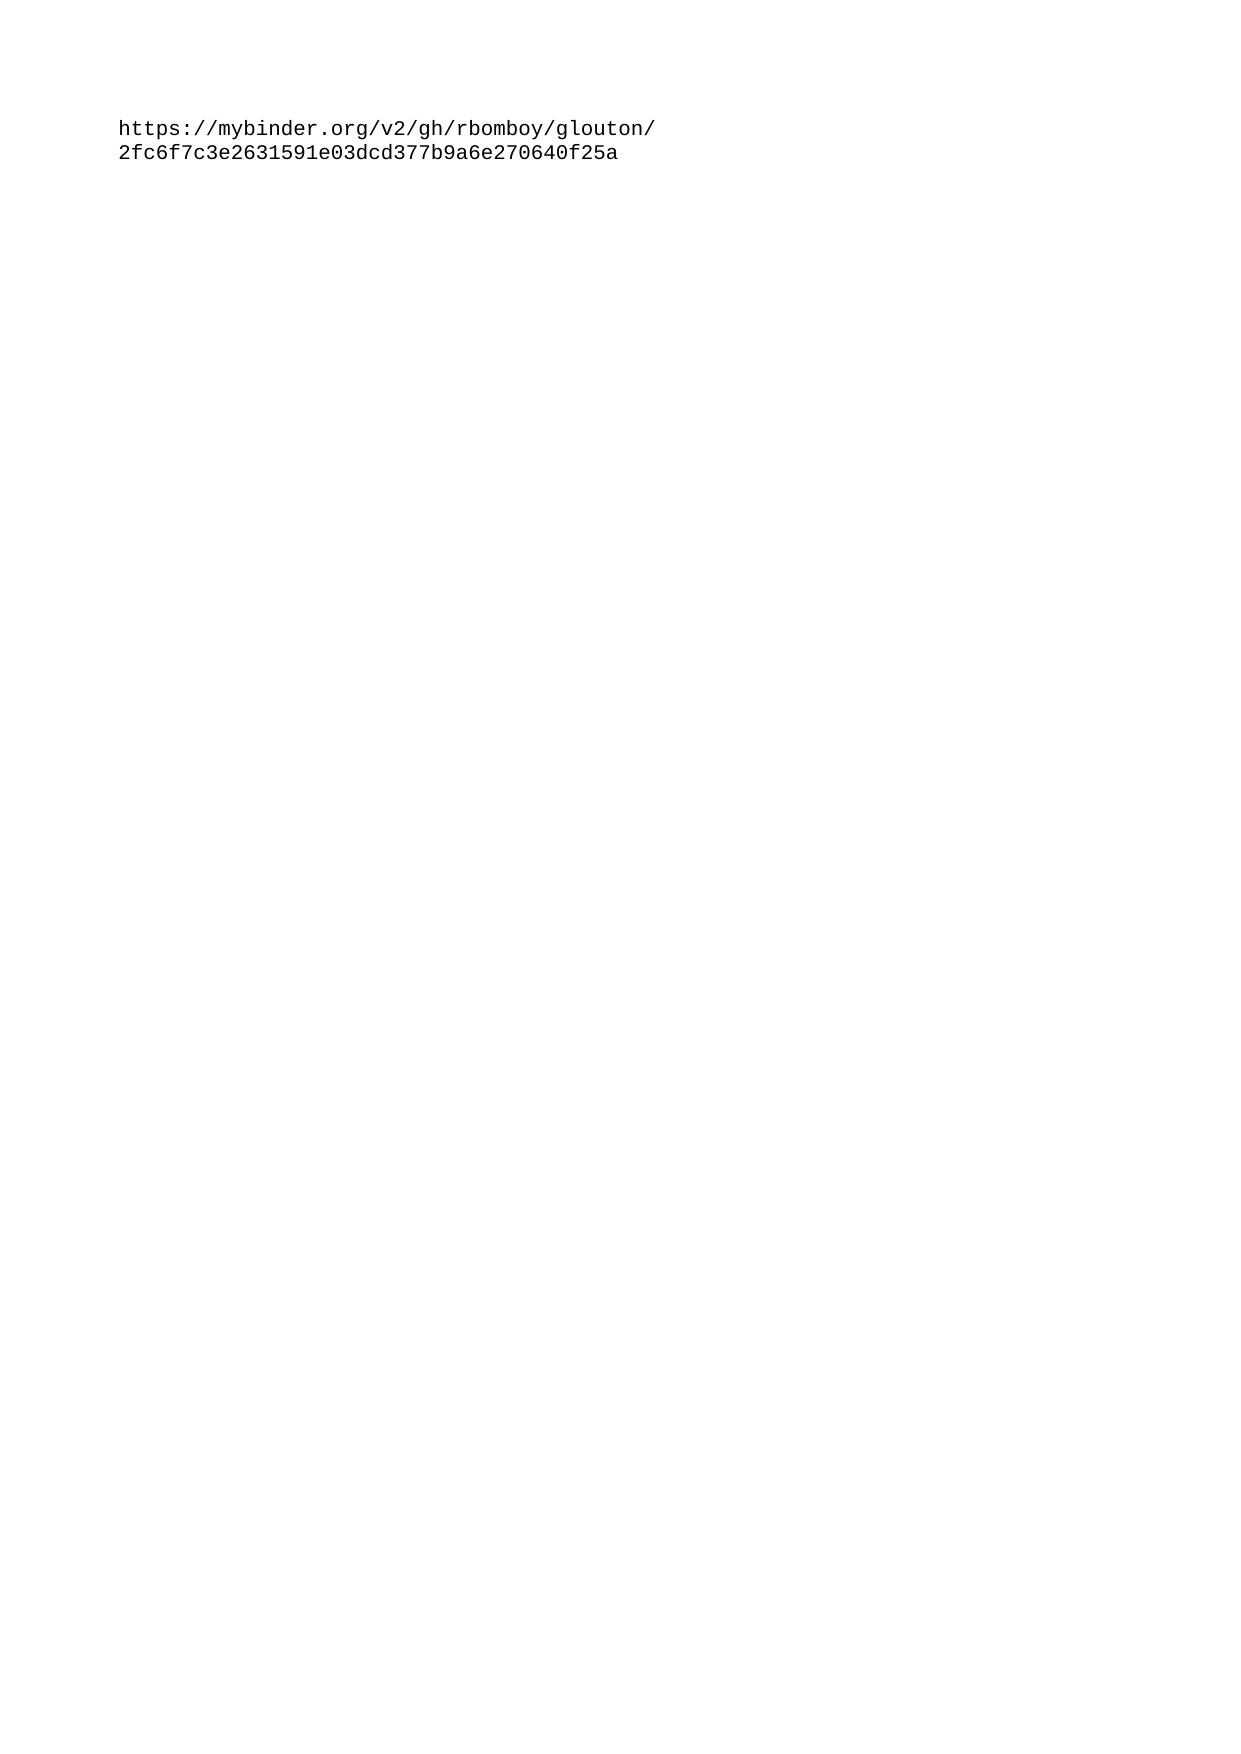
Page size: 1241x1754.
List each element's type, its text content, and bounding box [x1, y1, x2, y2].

text https://mybinder.org/v2/gh/rbomboy/glouton/2fc6f7c3e2631591e03dcd377b9a6e270640f25a [118, 118, 1122, 165]
